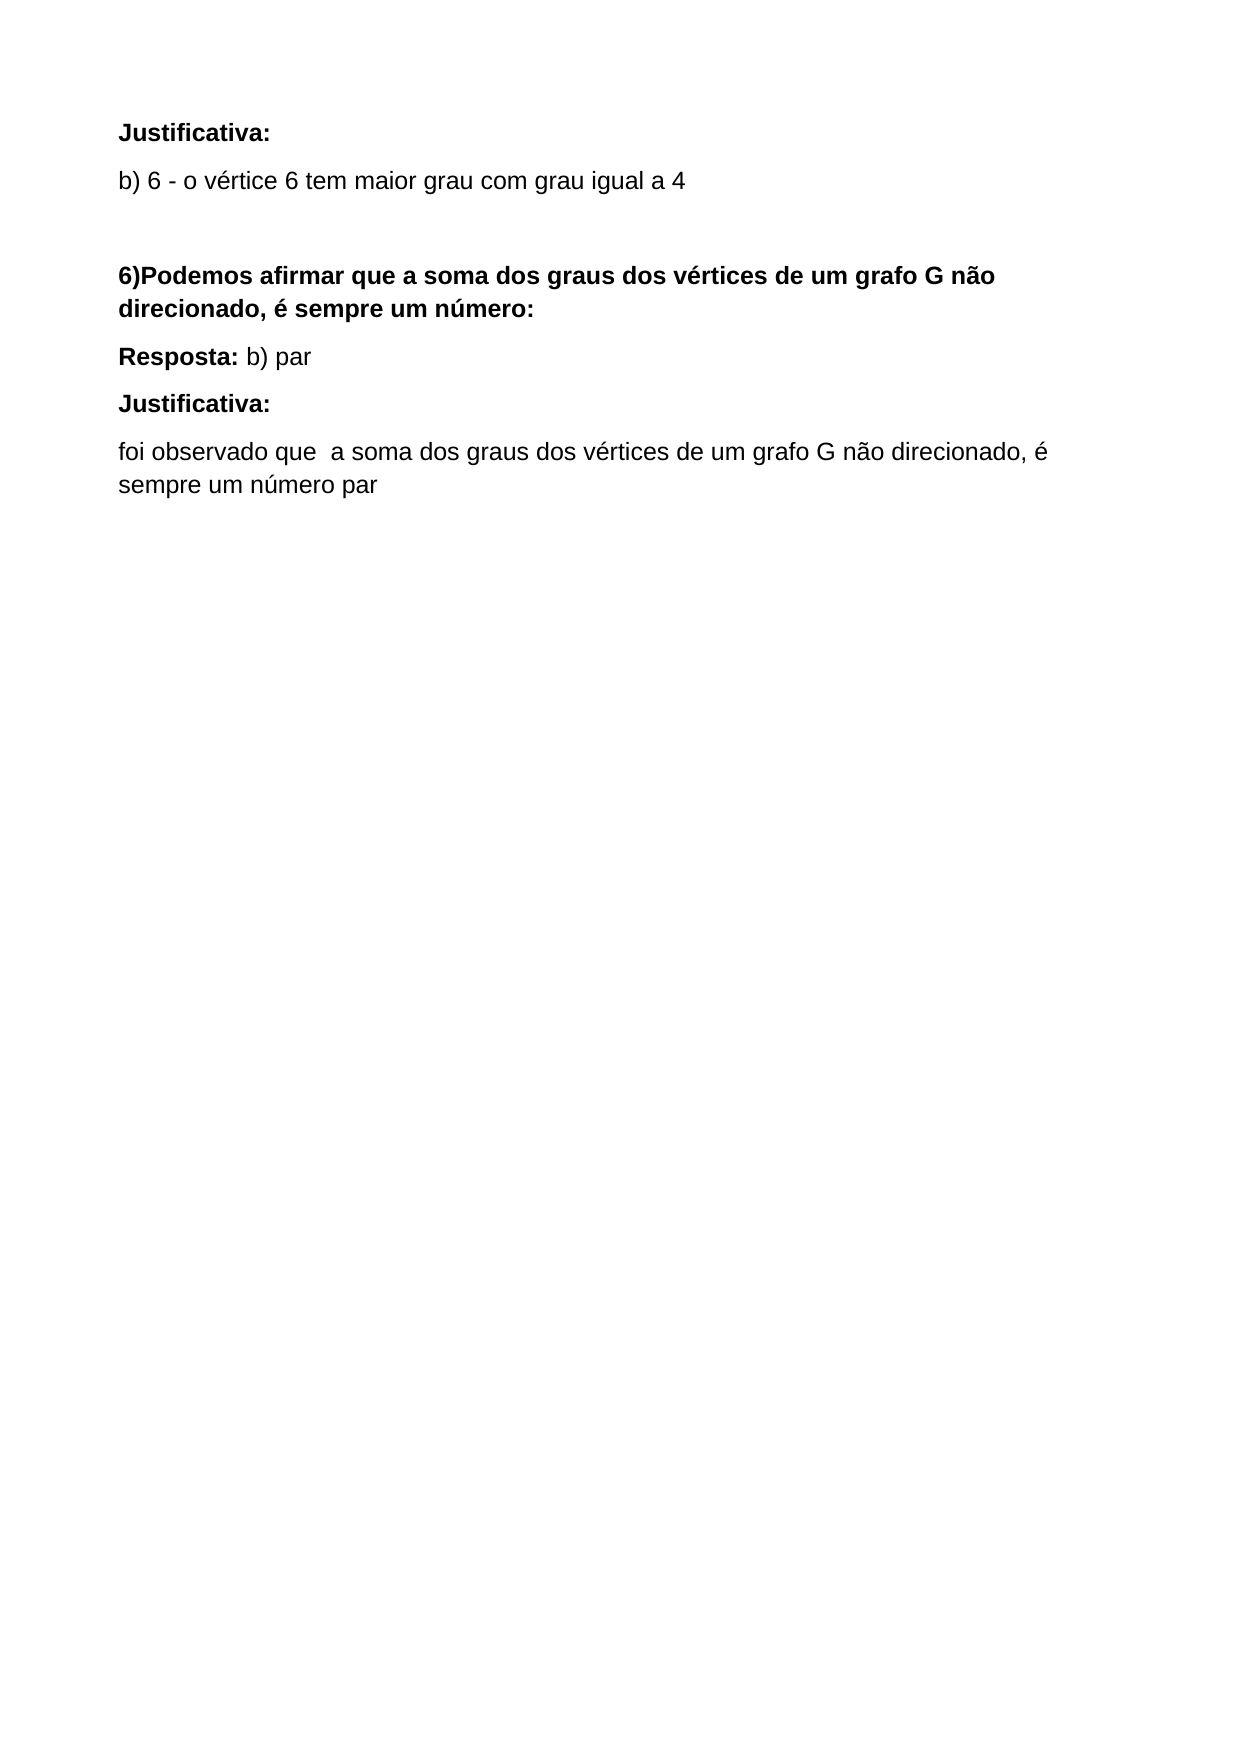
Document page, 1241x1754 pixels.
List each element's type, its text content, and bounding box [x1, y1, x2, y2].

text 6)Podemos afirmar que a soma dos graus dos vértices de um grafo G não direcionado, é sempre um número: [118, 261, 1122, 323]
text b) 6 - o vértice 6 tem maior grau com grau igual a 4 [118, 166, 1122, 194]
text Resposta: b) par [118, 342, 1122, 370]
text Justificativa: [118, 389, 1122, 418]
text foi observado que a soma dos graus dos vértices de um grafo G não direcionado, é sempre um número par [118, 437, 1122, 498]
text Justificativa: [118, 118, 1122, 147]
